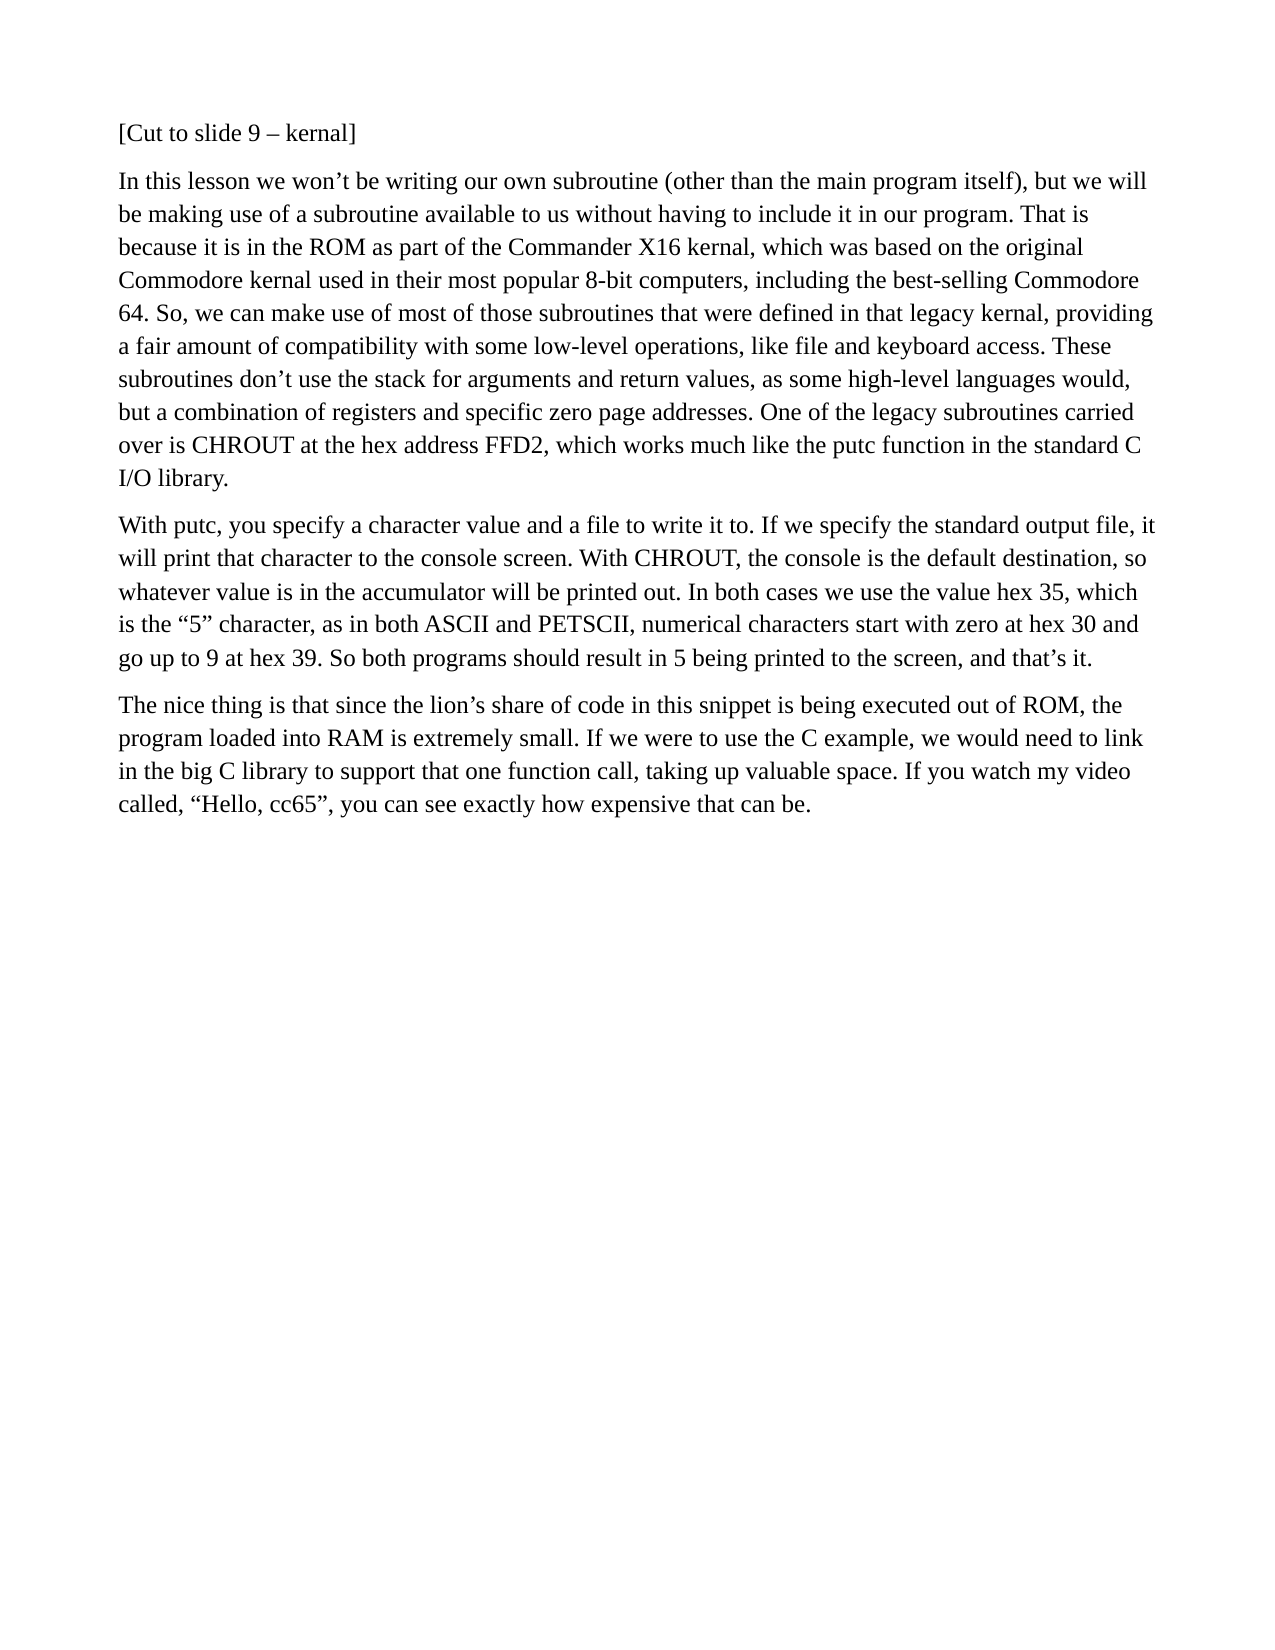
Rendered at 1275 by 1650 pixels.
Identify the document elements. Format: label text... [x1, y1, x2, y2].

text In this lesson we won’t be writing our own subroutine (other than the main program itself), but we will be making use of a subroutine available to us without having to include it in our program. That is because it is in the ROM as part of the Commander X16 kernal, which was based on the original Commodore kernal used in their most popular 8-bit computers, including the best-selling Commodore 64. So, we can make use of most of those subroutines that were defined in that legacy kernal, providing a fair amount of compatibility with some low-level operations, like file and keyboard access. These subroutines don’t use the stack for arguments and return values, as some high-level languages would, but a combination of registers and specific zero page addresses. One of the legacy subroutines carried over is CHROUT at the hex address FFD2, which works much like the putc function in the standard C I/O library. [118, 166, 1157, 492]
text With putc, you specify a character value and a file to write it to. If we specify the standard output file, it will print that character to the console screen. With CHROUT, the console is the default destination, so whatever value is in the accumulator will be printed out. In both cases we use the value hex 35, which is the “5” character, as in both ASCII and PETSCII, numerical characters start with zero at hex 30 and go up to 9 at hex 39. So both programs should result in 5 being printed to the screen, and that’s it. [118, 511, 1157, 671]
text The nice thing is that since the lion’s share of code in this snippet is being executed out of ROM, the program loaded into RAM is extremely small. If we were to use the C example, we would need to link in the big C library to support that one function call, taking up valuable space. If you watch my video called, “Hello, cc65”, you can see exactly how expensive that can be. [118, 690, 1157, 818]
text [Cut to slide 9 – kernal] [118, 118, 1157, 147]
